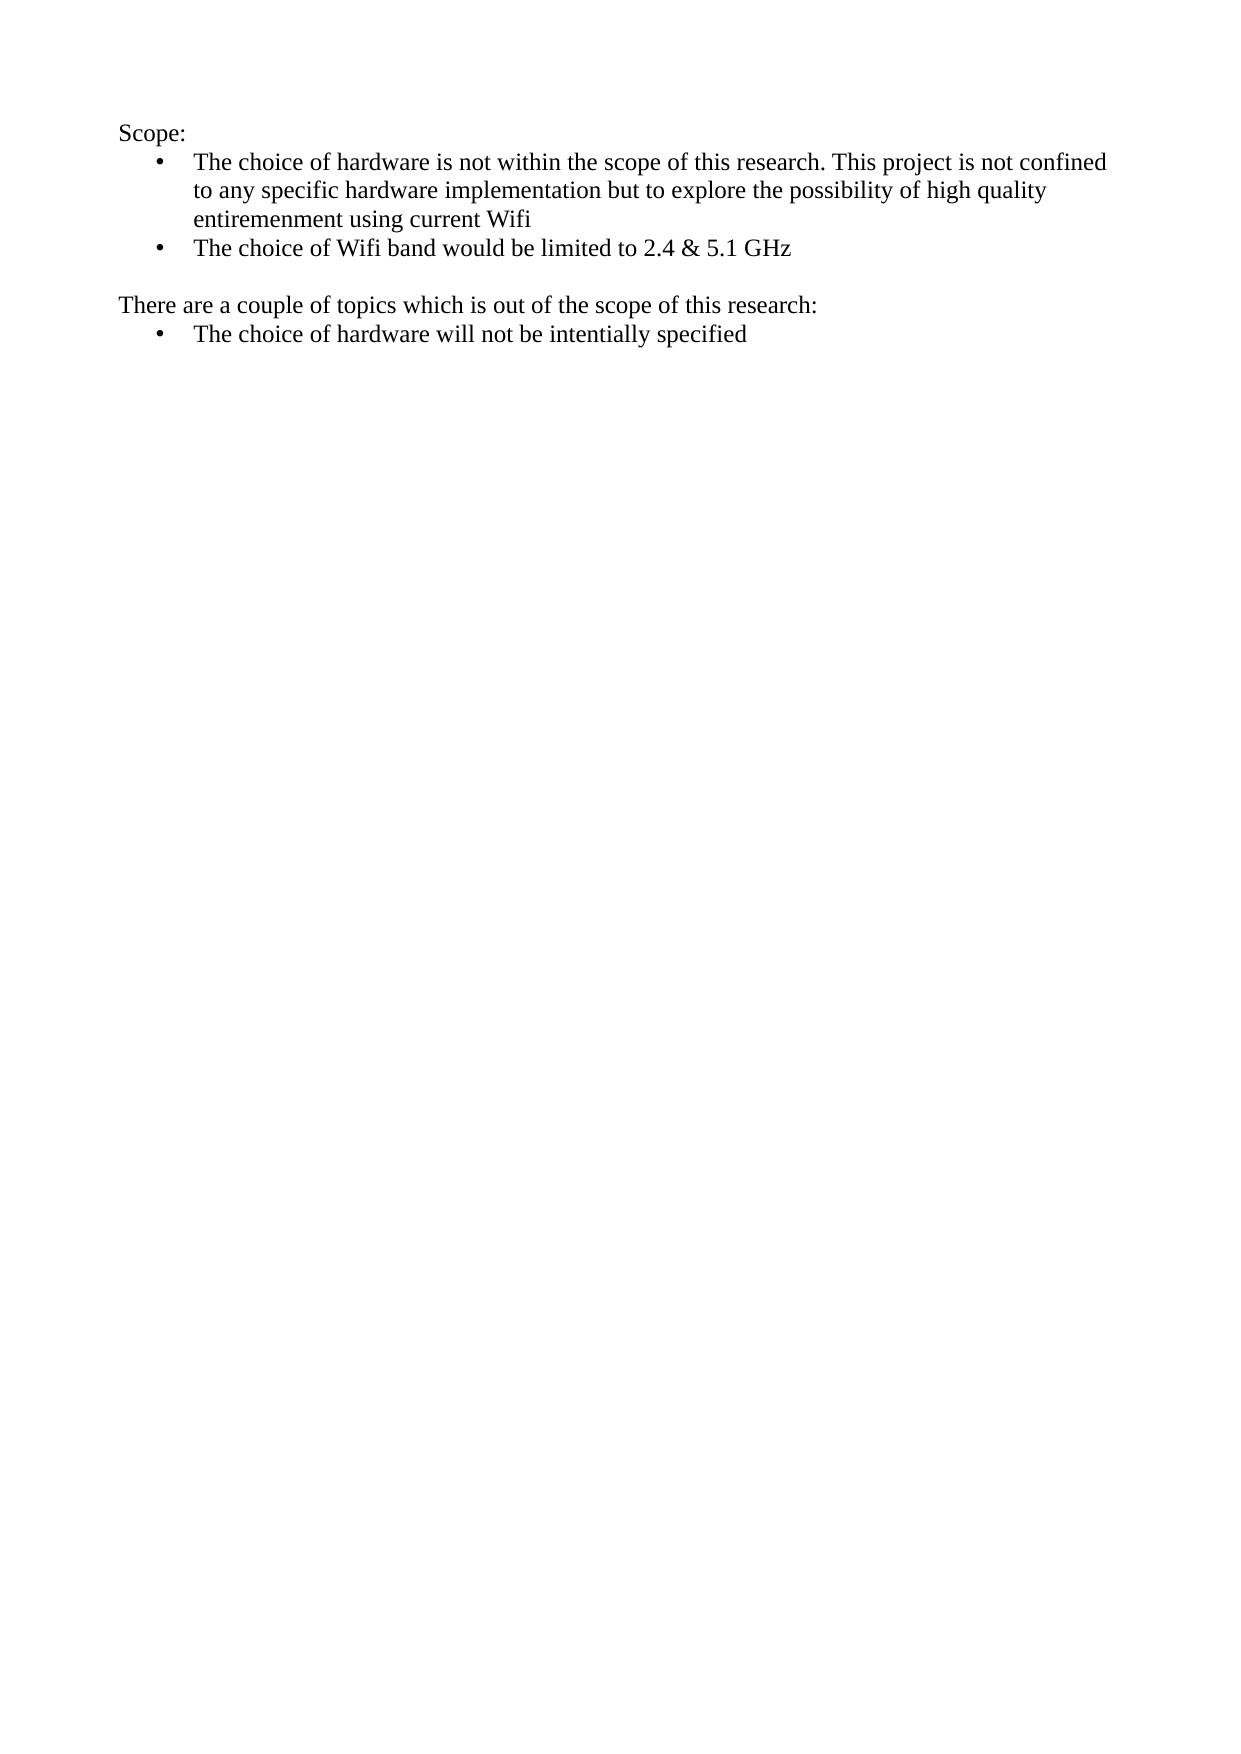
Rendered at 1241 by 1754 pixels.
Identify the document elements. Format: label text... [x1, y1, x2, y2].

list The choice of hardware will not be intentially specified [156, 319, 1122, 348]
text Scope: [118, 118, 1122, 147]
list The choice of Wifi band would be limited to 2.4 & 5.1 GHz [156, 233, 1122, 262]
text There are a couple of topics which is out of the scope of this research: [118, 291, 1122, 319]
list The choice of hardware is not within the scope of this research. This project is not confined to any specific hardware implementation but to explore the possibility of high quality entiremenment using current Wifi [156, 147, 1122, 233]
